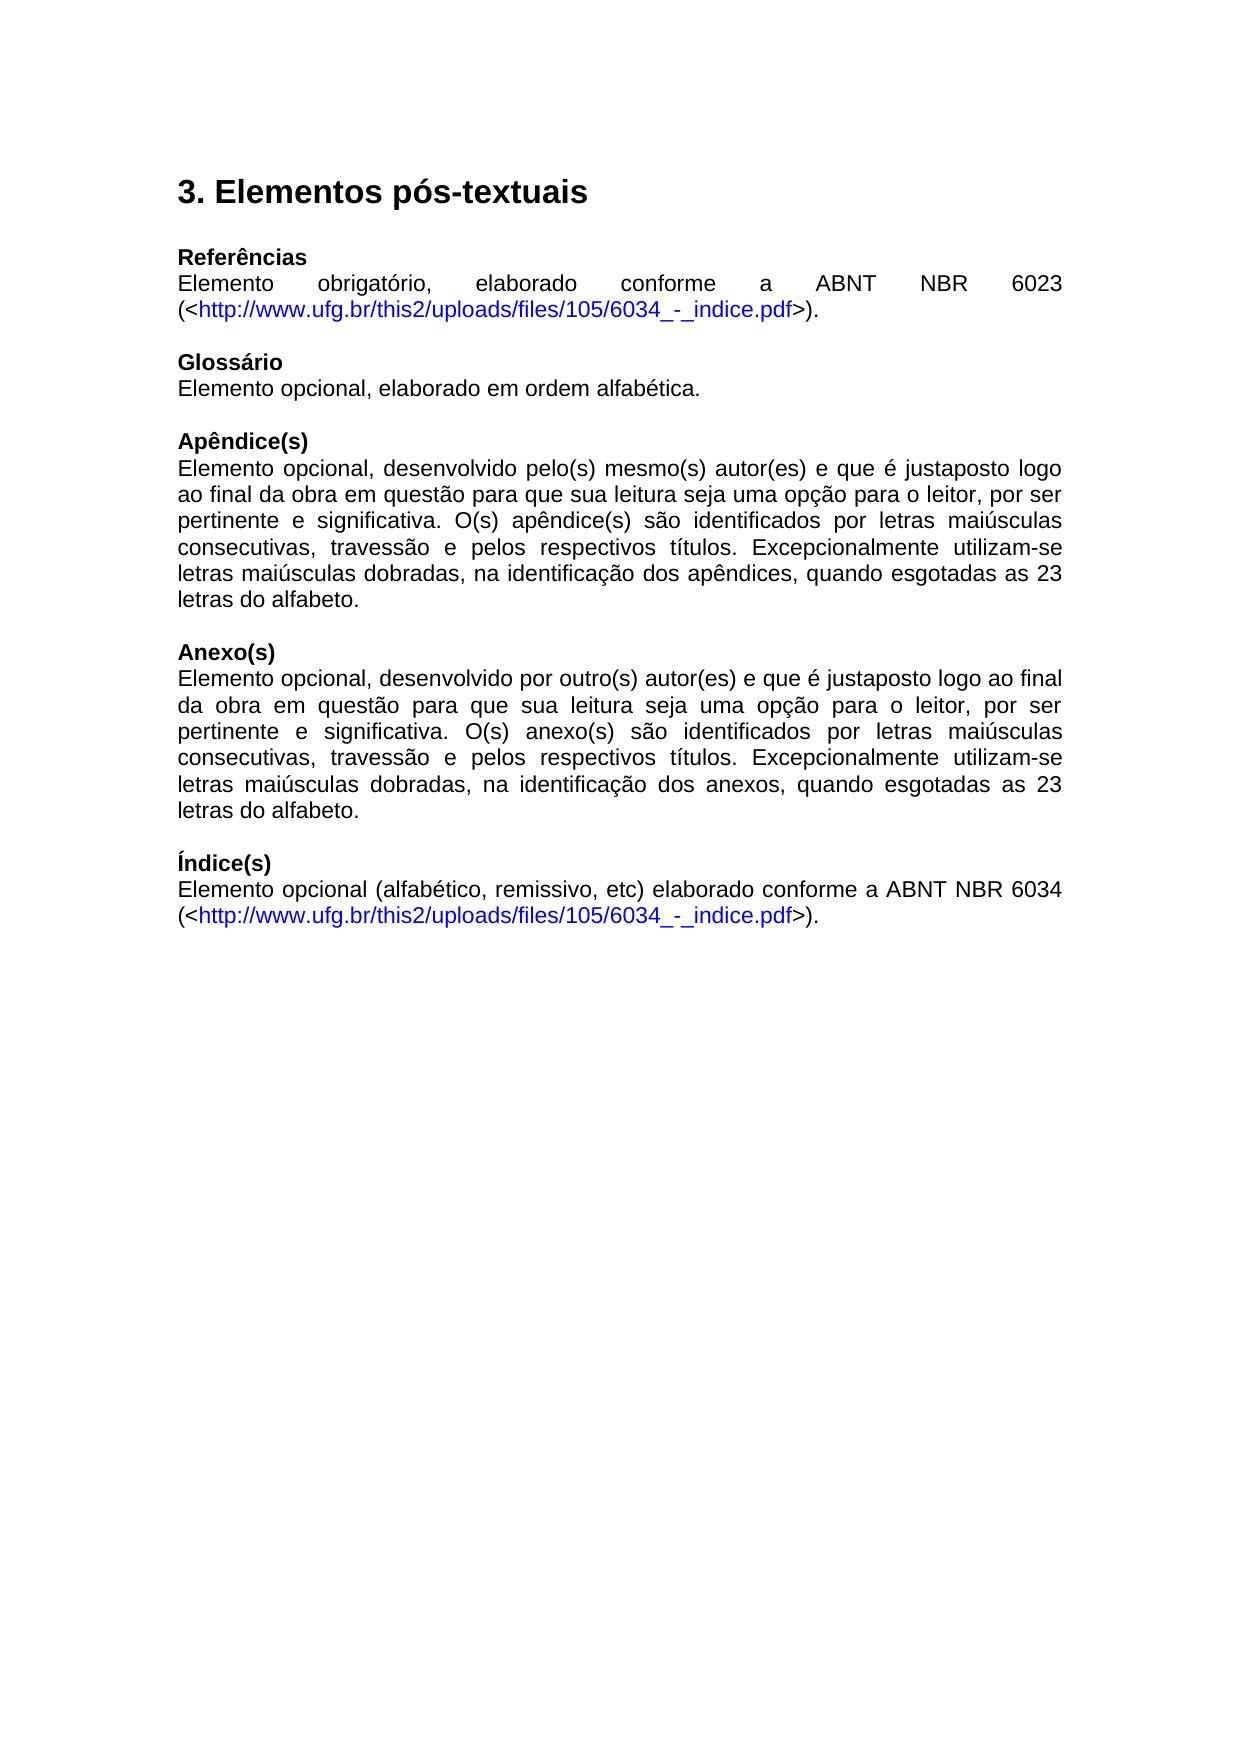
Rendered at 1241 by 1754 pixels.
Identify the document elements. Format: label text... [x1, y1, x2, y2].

text Elemento opcional, desenvolvido por outro(s) autor(es) e que é justaposto logo ao final da obra em questão para que sua leitura seja uma opção para o leitor, por ser pertinente e significativa. O(s) anexo(s) são identificados por letras maiúsculas consecutivas, travessão e pelos respectivos títulos. Excepcionalmente utilizam-se letras maiúsculas dobradas, na identificação dos anexos, quando esgotadas as 23 letras do alfabeto. [177, 665, 1063, 823]
text Apêndice(s) [177, 428, 1063, 454]
text Glossário [177, 349, 1063, 375]
text Elemento opcional (alfabético, remissivo, etc) elaborado conforme a ABNT NBR 6034 (<http://www.ufg.br/this2/uploads/files/105/6034_-_indice.pdf>). [177, 876, 1063, 929]
text Elemento opcional, elaborado em ordem alfabética. [177, 375, 1063, 402]
subtitle 3. Elementos pós-textuais [177, 173, 1063, 211]
text Elemento opcional, desenvolvido pelo(s) mesmo(s) autor(es) e que é justaposto logo ao final da obra em questão para que sua leitura seja uma opção para o leitor, por ser pertinente e significativa. O(s) apêndice(s) são identificados por letras maiúsculas consecutivas, travessão e pelos respectivos títulos. Excepcionalmente utilizam-se letras maiúsculas dobradas, na identificação dos apêndices, quando esgotadas as 23 letras do alfabeto. [177, 454, 1063, 613]
text Elemento obrigatório, elaborado conforme a ABNT NBR 6023 (<http://www.ufg.br/this2/uploads/files/105/6034_-_indice.pdf>). [177, 270, 1063, 323]
text Referências [177, 244, 1063, 270]
text Índice(s) [177, 850, 1063, 876]
text Anexo(s) [177, 639, 1063, 665]
